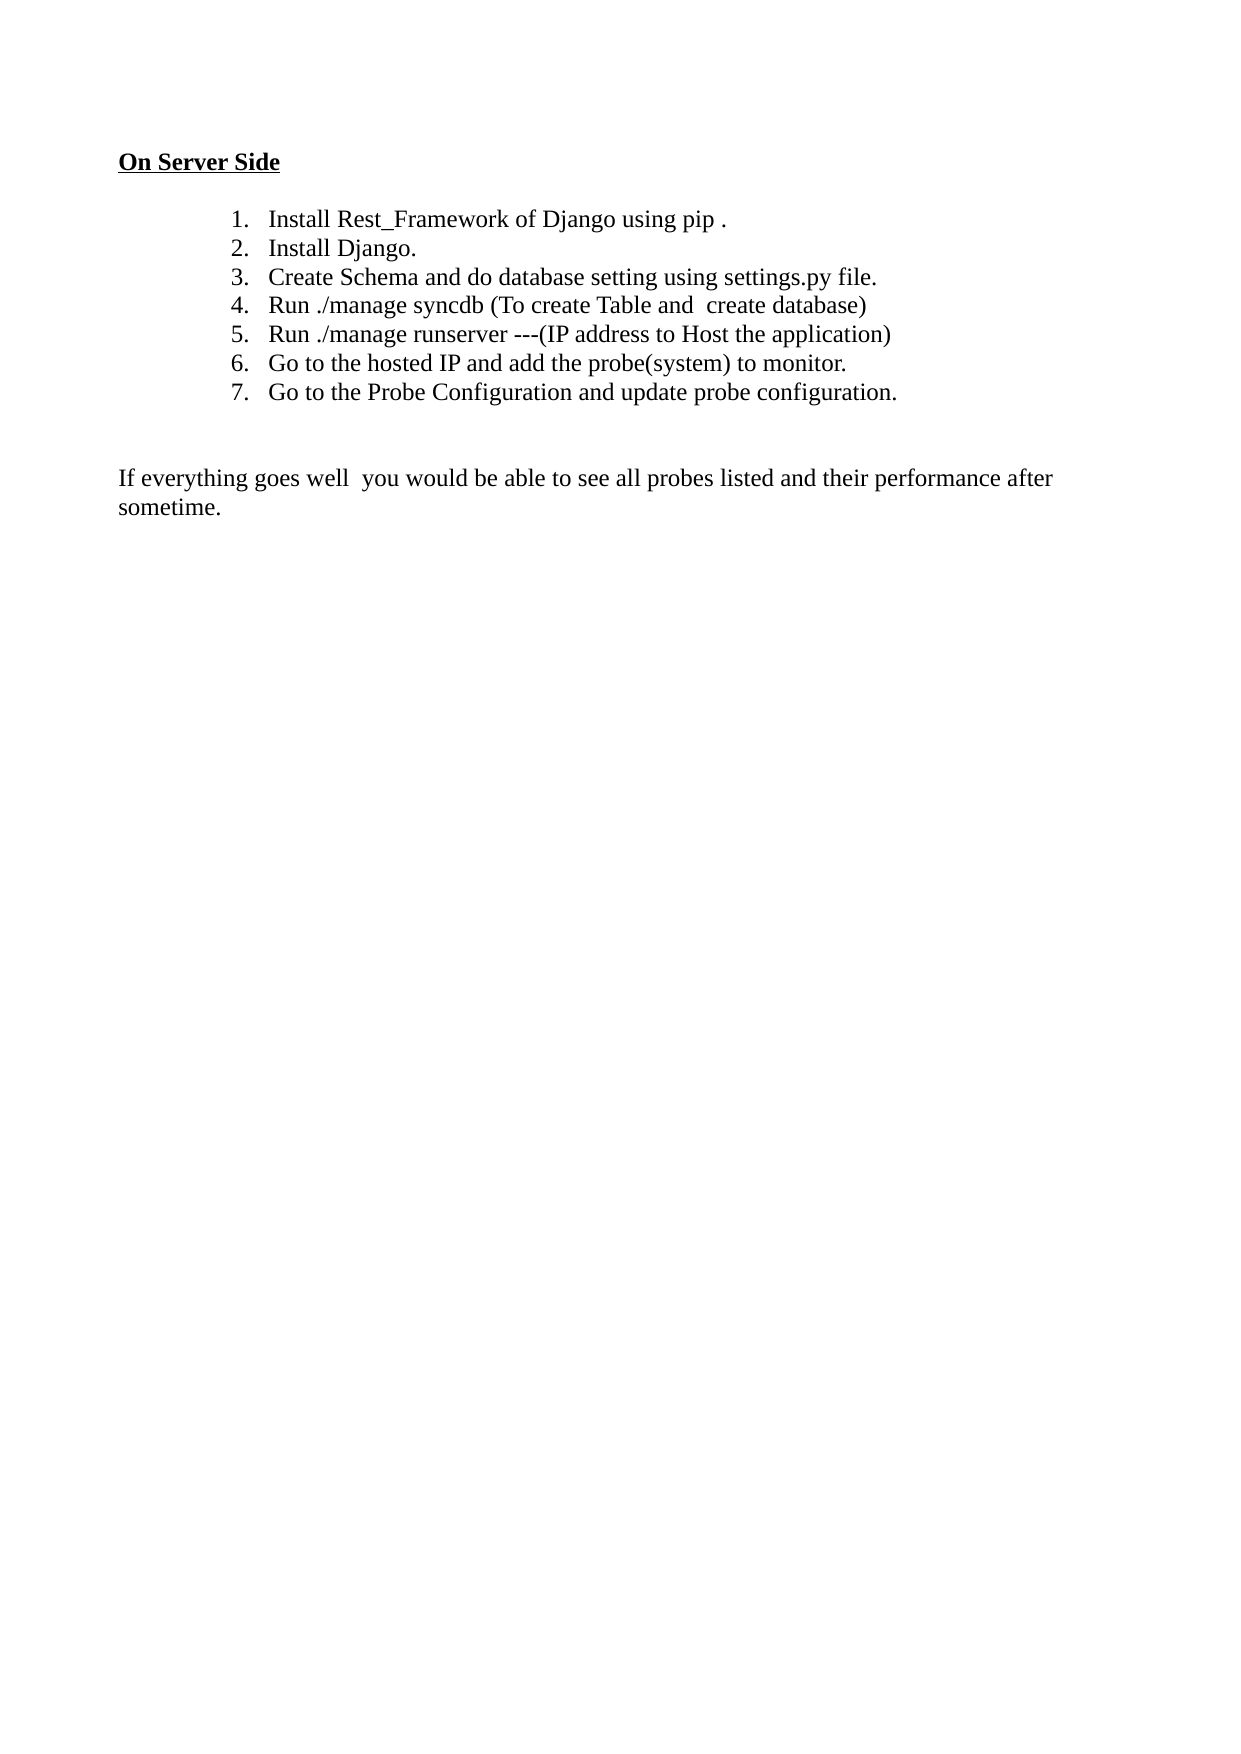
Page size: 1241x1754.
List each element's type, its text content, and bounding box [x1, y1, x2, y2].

list Install Django. [231, 233, 1122, 262]
list Install Rest_Framework of Django using pip . [231, 204, 1122, 233]
list Run ./manage runserver ---(IP address to Host the application) [231, 319, 1122, 348]
list Go to the Probe Configuration and update probe configuration. [231, 377, 1122, 406]
text If everything goes well you would be able to see all probes listed and their performance after sometime. [118, 463, 1122, 521]
list Create Schema and do database setting using settings.py file. [231, 262, 1122, 291]
list Run ./manage syncdb (To create Table and create database) [231, 291, 1122, 319]
text On Server Side [118, 147, 1122, 176]
list Go to the hosted IP and add the probe(system) to monitor. [231, 348, 1122, 377]
